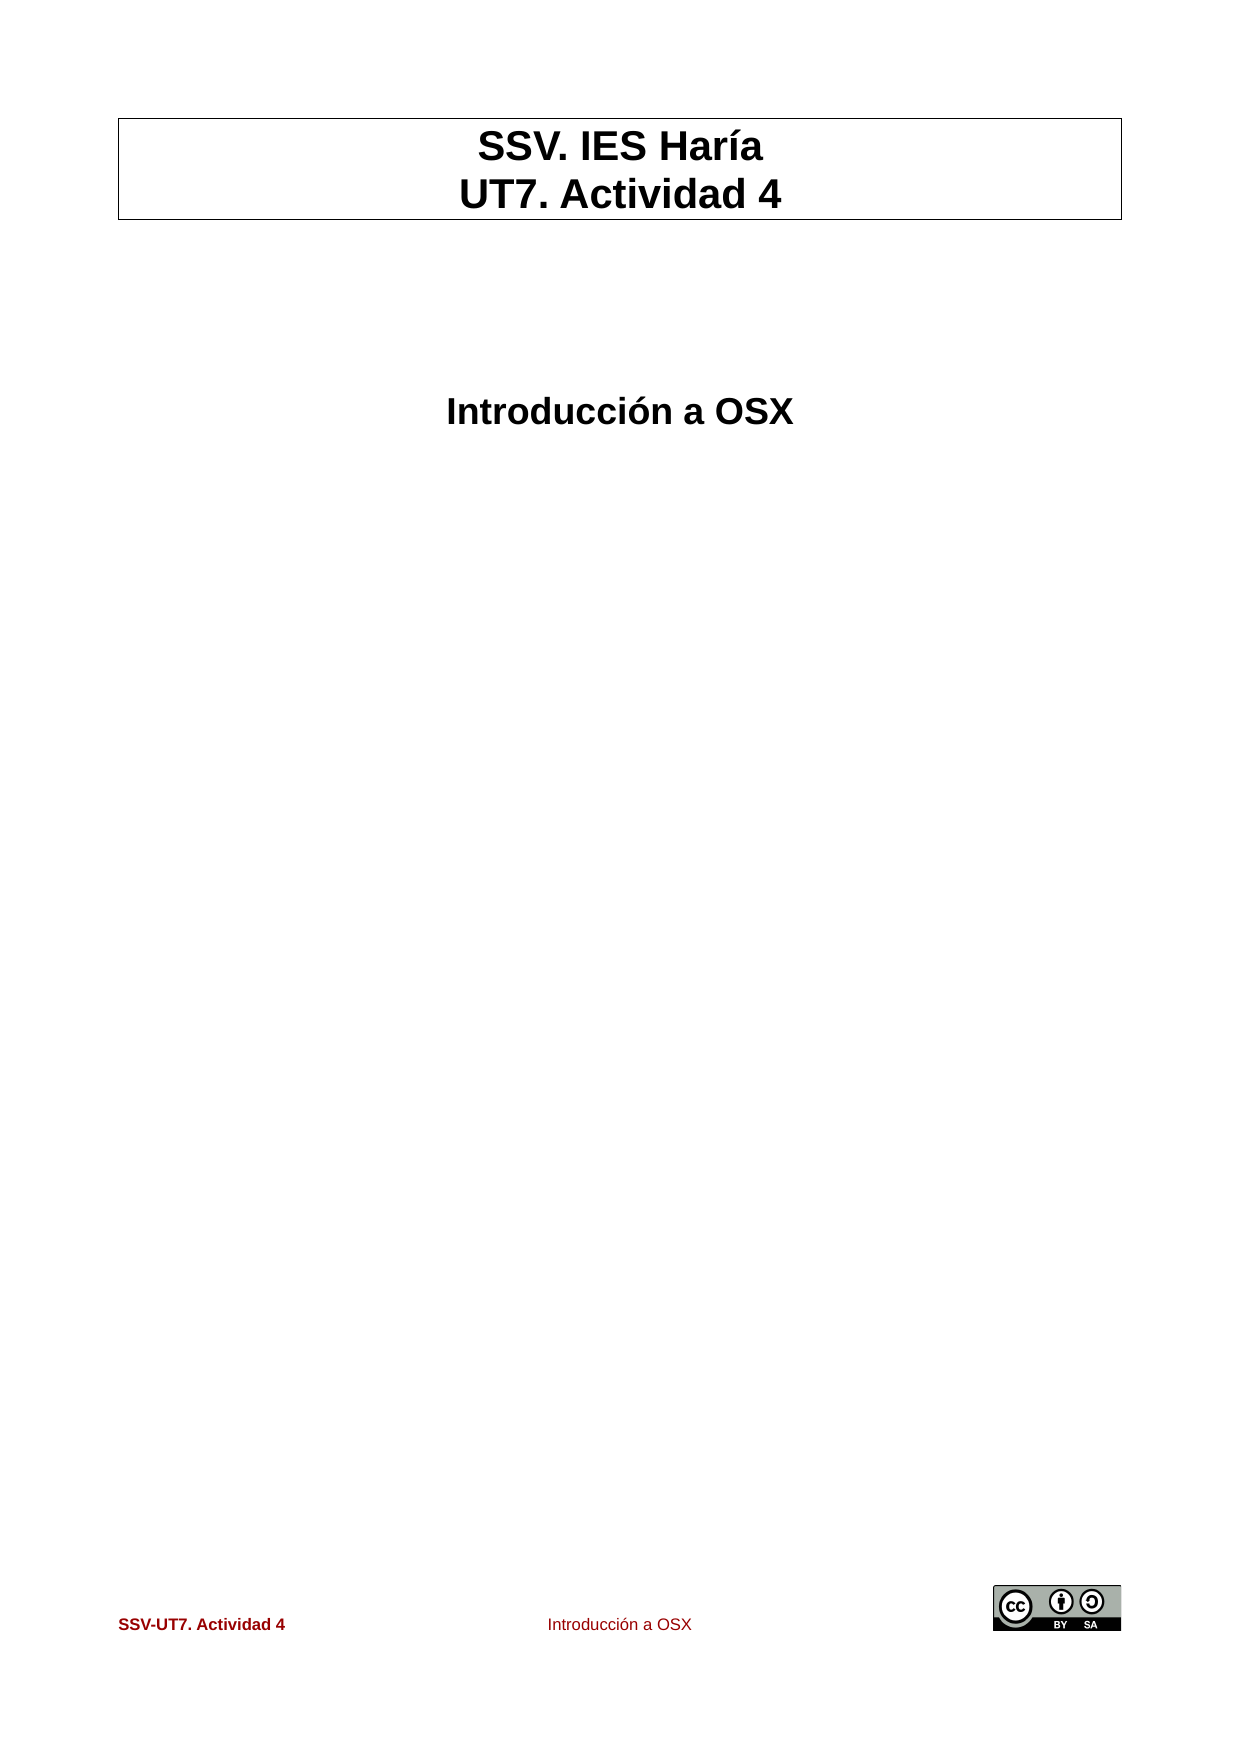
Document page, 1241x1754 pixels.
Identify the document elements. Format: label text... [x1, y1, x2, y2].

subtitle Introducción a OSX [118, 389, 1122, 432]
picture [993, 1585, 1122, 1631]
text SSV. IES Haría [119, 119, 1121, 166]
text UT7. Actividad 4 [119, 166, 1121, 219]
